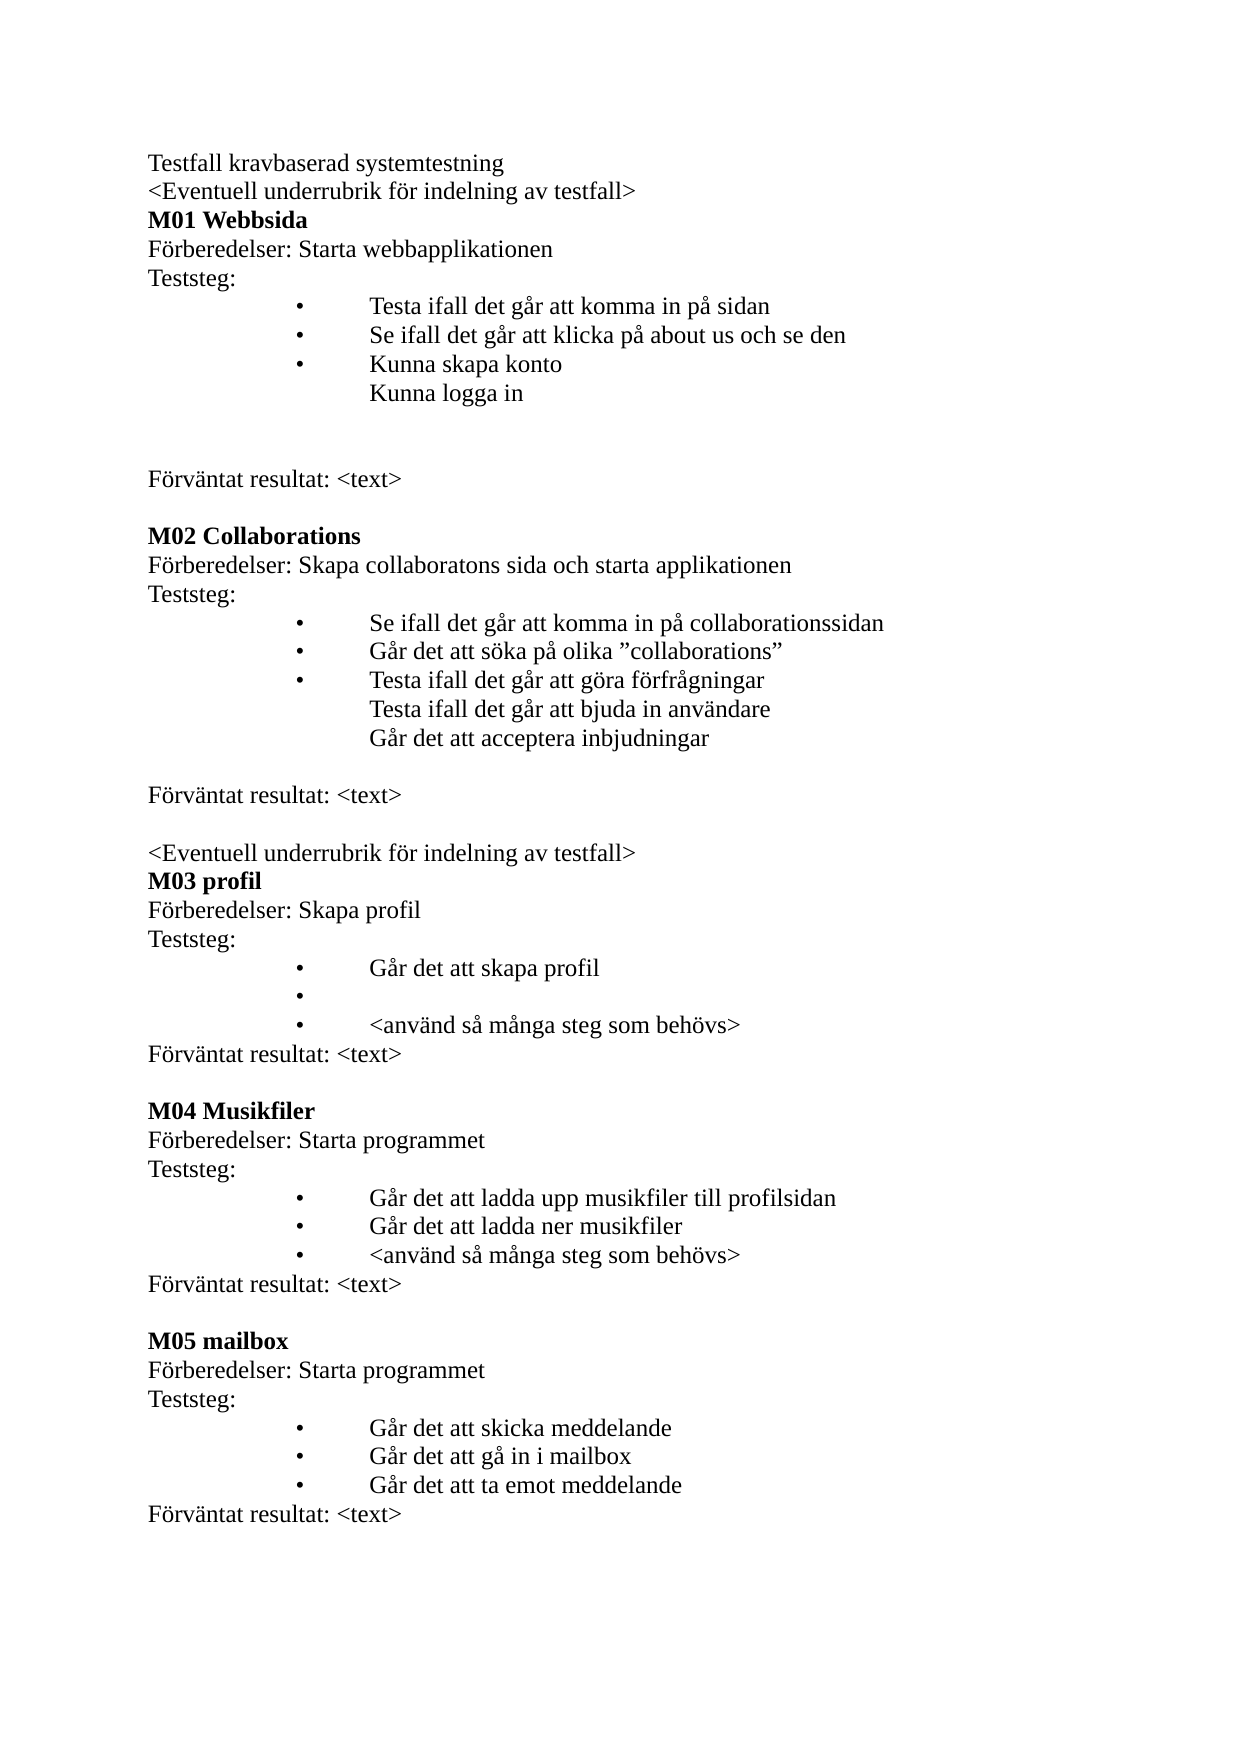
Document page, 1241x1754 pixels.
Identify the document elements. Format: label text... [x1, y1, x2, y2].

text M04 Musikfiler [148, 1096, 1093, 1125]
text M05 mailbox [148, 1326, 1093, 1355]
text • Se ifall det går att komma in på collaborationssidan [223, 608, 1093, 636]
text Kunna logga in [223, 378, 1093, 406]
text Förväntat resultat: <text> [148, 1269, 1093, 1298]
text • Kunna skapa konto [223, 349, 1093, 378]
text Testfall kravbaserad systemtestning [148, 148, 1093, 176]
text • <använd så många steg som behövs> [223, 1240, 1093, 1269]
text <Eventuell underrubrik för indelning av testfall> [148, 176, 1093, 205]
text • Testa ifall det går att komma in på sidan [223, 291, 1093, 320]
text • Går det att ladda upp musikfiler till profilsidan [223, 1183, 1093, 1211]
text Går det att acceptera inbjudningar [223, 723, 1093, 751]
text Förväntat resultat: <text> [148, 464, 1093, 493]
text Förberedelser: Skapa collaboratons sida och starta applikationen [148, 550, 1093, 579]
text M01 Webbsida [148, 205, 1093, 234]
text • Går det att ta emot meddelande [223, 1470, 1093, 1499]
text Förberedelser: Starta webbapplikationen [148, 234, 1093, 263]
text Teststeg: [148, 924, 1093, 953]
text Teststeg: [148, 263, 1093, 291]
text Testa ifall det går att bjuda in användare [223, 694, 1093, 723]
text • Går det att söka på olika ”collaborations” [223, 636, 1093, 665]
text M02 Collaborations [148, 521, 1093, 550]
text Förberedelser: Starta programmet [148, 1355, 1093, 1384]
text • <använd så många steg som behövs> [223, 1010, 1093, 1039]
text Teststeg: [148, 579, 1093, 608]
text Förberedelser: Starta programmet [148, 1125, 1093, 1154]
text • Går det att ladda ner musikfiler [223, 1211, 1093, 1240]
text • Se ifall det går att klicka på about us och se den [223, 320, 1093, 349]
text Teststeg: [148, 1154, 1093, 1183]
text • Testa ifall det går att göra förfrågningar [223, 665, 1093, 694]
text Teststeg: [148, 1384, 1093, 1413]
text • [223, 981, 1093, 1010]
text • Går det att gå in i mailbox [223, 1441, 1093, 1470]
text Förväntat resultat: <text> [148, 1039, 1093, 1068]
text Förberedelser: Skapa profil [148, 895, 1093, 924]
text M03 profil [148, 866, 1093, 895]
text • Går det att skicka meddelande [223, 1413, 1093, 1441]
text Förväntat resultat: <text> [148, 1499, 1093, 1528]
text • Går det att skapa profil [223, 953, 1093, 981]
text Förväntat resultat: <text> [148, 780, 1093, 809]
text <Eventuell underrubrik för indelning av testfall> [148, 838, 1093, 866]
